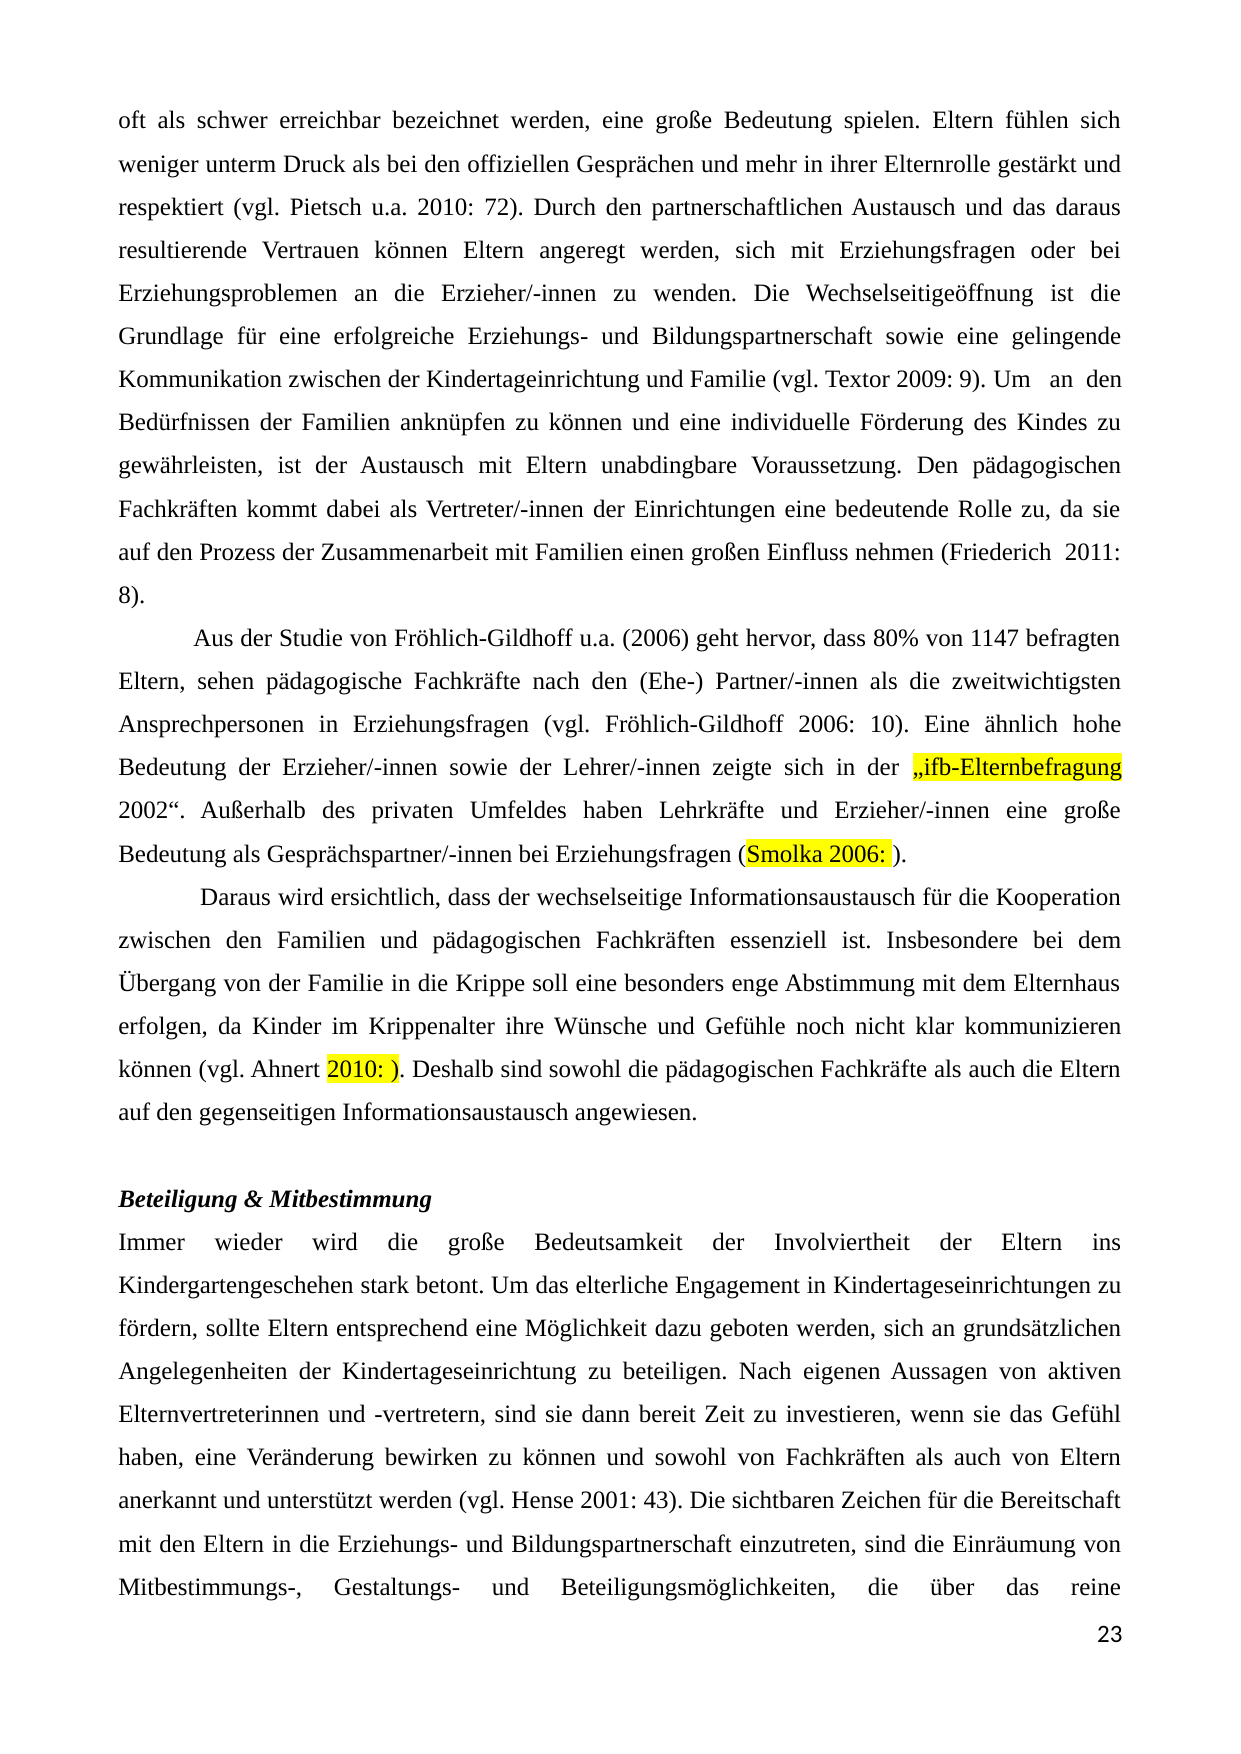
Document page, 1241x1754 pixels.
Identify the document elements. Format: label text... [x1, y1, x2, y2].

text Aus der Studie von Fröhlich-Gildhoff u.a. (2006) geht hervor, dass 80% von 1147 befragten Eltern, sehen pädagogische Fachkräfte nach den (Ehe-) Partner/-innen als die zweitwichtigsten Ansprechpersonen in Erziehungsfragen (vgl. Fröhlich-Gildhoff 2006: 10). Eine ähnlich hohe Bedeutung der Erzieher/-innen sowie der Lehrer/-innen zeigte sich in der „ifb-Elternbefragung 2002“. Außerhalb des privaten Umfeldes haben Lehrkräfte und Erzieher/-innen eine große Bedeutung als Gesprächspartner/-innen bei Erziehungsfragen (Smolka 2006: ). [118, 623, 1122, 867]
text Beteiligung & Mitbestimmung [118, 1184, 1122, 1212]
text Immer wieder wird die große Bedeutsamkeit der Involviertheit der Eltern ins Kindergartengeschehen stark betont. Um das elterliche Engagement in Kindertageseinrichtungen zu fördern, sollte Eltern entsprechend eine Möglichkeit dazu geboten werden, sich an grundsätzlichen Angelegenheiten der Kindertageseinrichtung zu beteiligen. Nach eigenen Aussagen von aktiven Elternvertreterinnen und -vertretern, sind sie dann bereit Zeit zu investieren, wenn sie das Gefühl haben, eine Veränderung bewirken zu können und sowohl von Fachkräften als auch von Eltern anerkannt und unterstützt werden (vgl. Hense 2001: 43). Die sichtbaren Zeichen für die Bereitschaft mit den Eltern in die Erziehungs- und Bildungspartnerschaft einzutreten, sind die Einräumung von Mitbestimmungs-, Gestaltungs- und Beteiligungsmöglichkeiten, die über das reine [118, 1227, 1122, 1601]
text Daraus wird ersichtlich, dass der wechselseitige Informationsaustausch für die Kooperation zwischen den Familien und pädagogischen Fachkräften essenziell ist. Insbesondere bei dem Übergang von der Familie in die Krippe soll eine besonders enge Abstimmung mit dem Elternhaus erfolgen, da Kinder im Krippenalter ihre Wünsche und Gefühle noch nicht klar kommunizieren können (vgl. Ahnert 2010: ). Deshalb sind sowohl die pädagogischen Fachkräfte als auch die Eltern auf den gegenseitigen Informationsaustausch angewiesen. [118, 882, 1122, 1126]
text oft als schwer erreichbar bezeichnet werden, eine große Bedeutung spielen. Eltern fühlen sich weniger unterm Druck als bei den offiziellen Gesprächen und mehr in ihrer Elternrolle gestärkt und respektiert (vgl. Pietsch u.a. 2010: 72). Durch den partnerschaftlichen Austausch und das daraus resultierende Vertrauen können Eltern angeregt werden, sich mit Erziehungsfragen oder bei Erziehungsproblemen an die Erzieher/-innen zu wenden. Die Wechselseitigeöffnung ist die Grundlage für eine erfolgreiche Erziehungs- und Bildungspartnerschaft sowie eine gelingende Kommunikation zwischen der Kindertageinrichtung und Familie (vgl. Textor 2009: 9). Um an den Bedürfnissen der Familien anknüpfen zu können und eine individuelle Förderung des Kindes zu gewährleisten, ist der Austausch mit Eltern unabdingbare Voraussetzung. Den pädagogischen Fachkräften kommt dabei als Vertreter/-innen der Einrichtungen eine bedeutende Rolle zu, da sie auf den Prozess der Zusammenarbeit mit Familien einen großen Einfluss nehmen (Friederich 2011: 8). [118, 106, 1122, 609]
